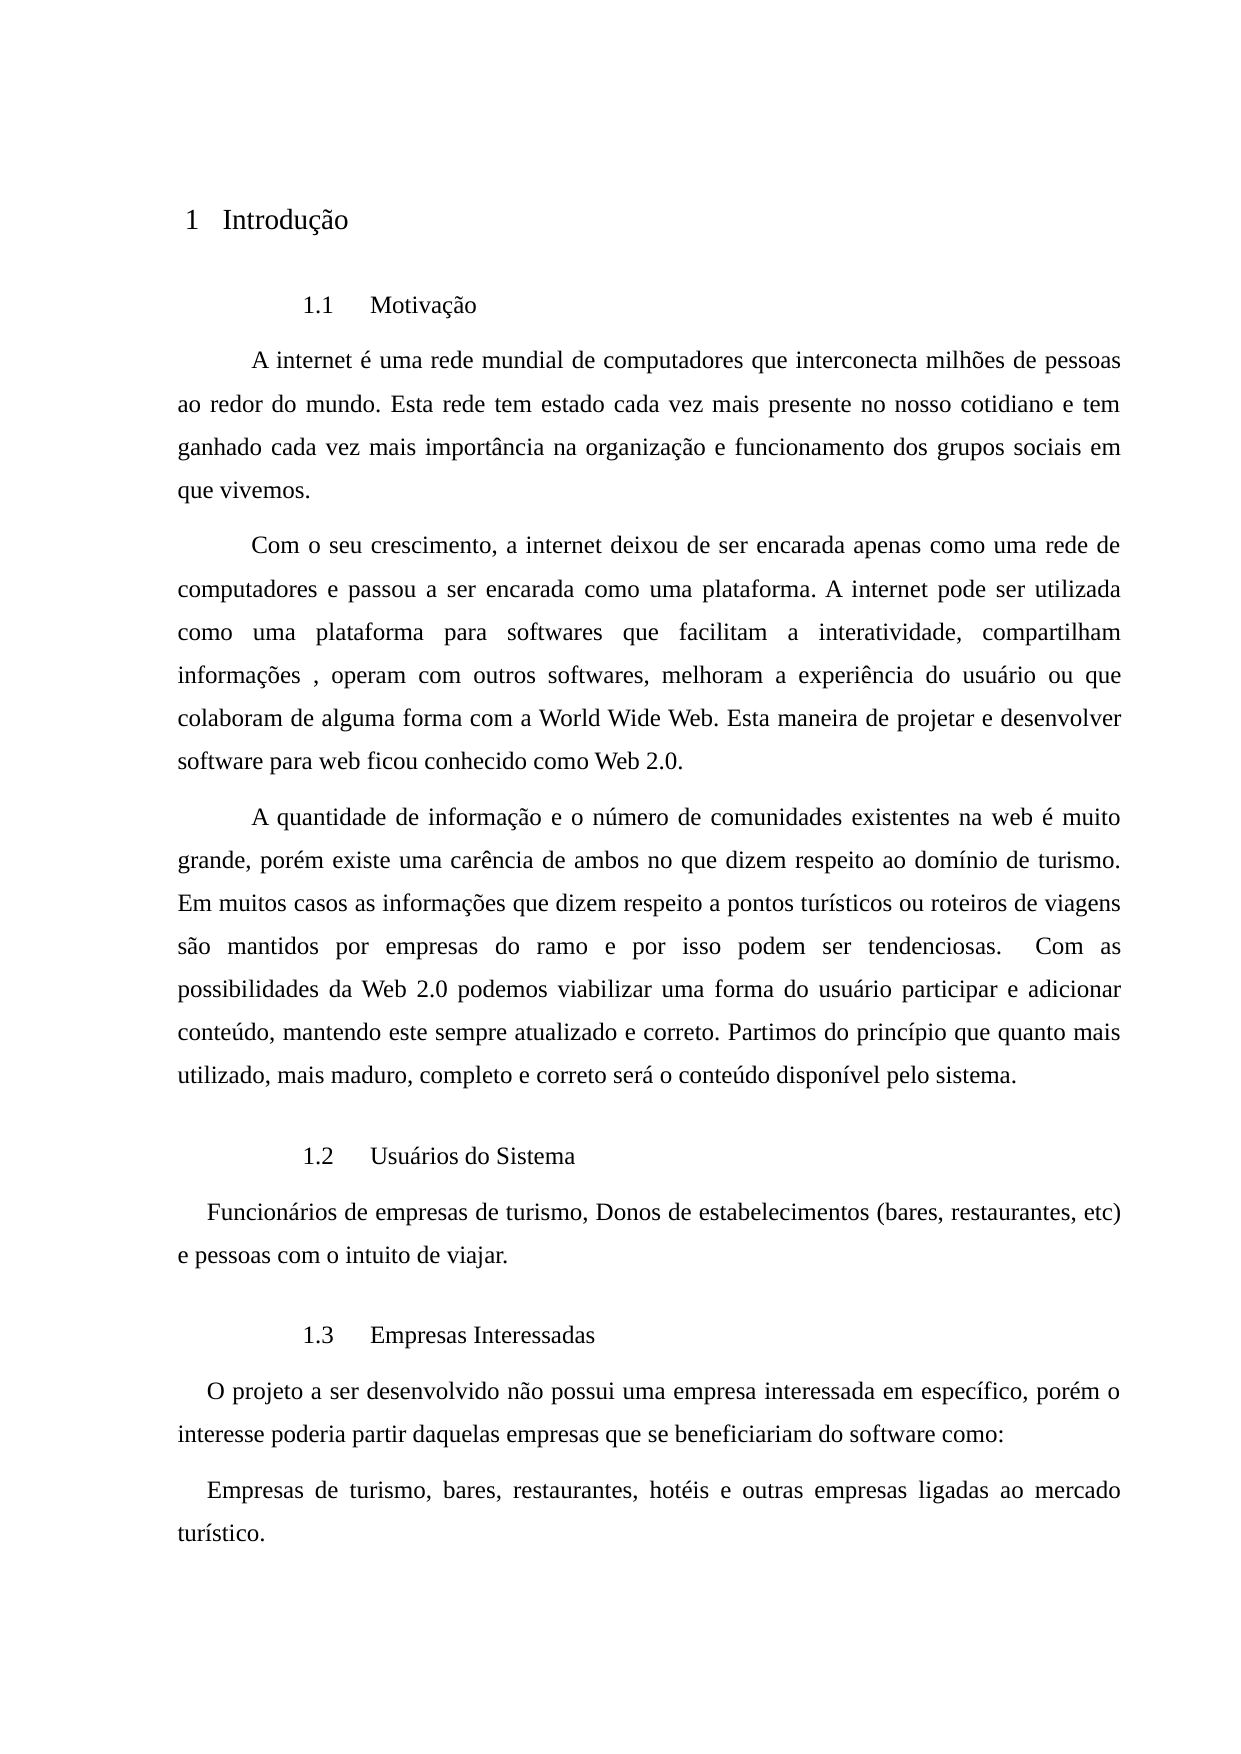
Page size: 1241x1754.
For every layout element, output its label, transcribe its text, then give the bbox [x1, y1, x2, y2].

text Empresas de turismo, bares, restaurantes, hotéis e outras empresas ligadas ao mercado turístico. [177, 1475, 1122, 1547]
text A quantidade de informação e o número de comunidades existentes na web é muito grande, porém existe uma carência de ambos no que dizem respeito ao domínio de turismo. Em muitos casos as informações que dizem respeito a pontos turísticos ou roteiros de viagens são mantidos por empresas do ramo e por isso podem ser tendenciosas. Com as possibilidades da Web 2.0 podemos viabilizar uma forma do usuário participar e adicionar conteúdo, mantendo este sempre atualizado e correto. Partimos do princípio que quanto mais utilizado, mais maduro, completo e correto será o conteúdo disponível pelo sistema. [177, 802, 1122, 1089]
subtitle Usuários do Sistema [222, 1141, 1122, 1170]
subtitle Introdução [177, 202, 1122, 236]
text A internet é uma rede mundial de computadores que interconecta milhões de pessoas ao redor do mundo. Esta rede tem estado cada vez mais presente no nosso cotidiano e tem ganhado cada vez mais importância na organização e funcionamento dos grupos sociais em que vivemos. [177, 346, 1122, 504]
text Funcionários de empresas de turismo, Donos de estabelecimentos (bares, restaurantes, etc) e pessoas com o intuito de viajar. [177, 1197, 1122, 1269]
text Com o seu crescimento, a internet deixou de ser encarada apenas como uma rede de computadores e passou a ser encarada como uma plataforma. A internet pode ser utilizada como uma plataforma para softwares que facilitam a interatividade, compartilham informações , operam com outros softwares, melhoram a experiência do usuário ou que colaboram de alguma forma com a World Wide Web. Esta maneira de projetar e desenvolver software para web ficou conhecido como Web 2.0. [177, 531, 1122, 775]
text O projeto a ser desenvolvido não possui uma empresa interessada em específico, porém o interesse poderia partir daquelas empresas que se beneficiariam do software como: [177, 1376, 1122, 1448]
subtitle Empresas Interessadas [222, 1321, 1122, 1349]
subtitle Motivação [222, 290, 1122, 319]
